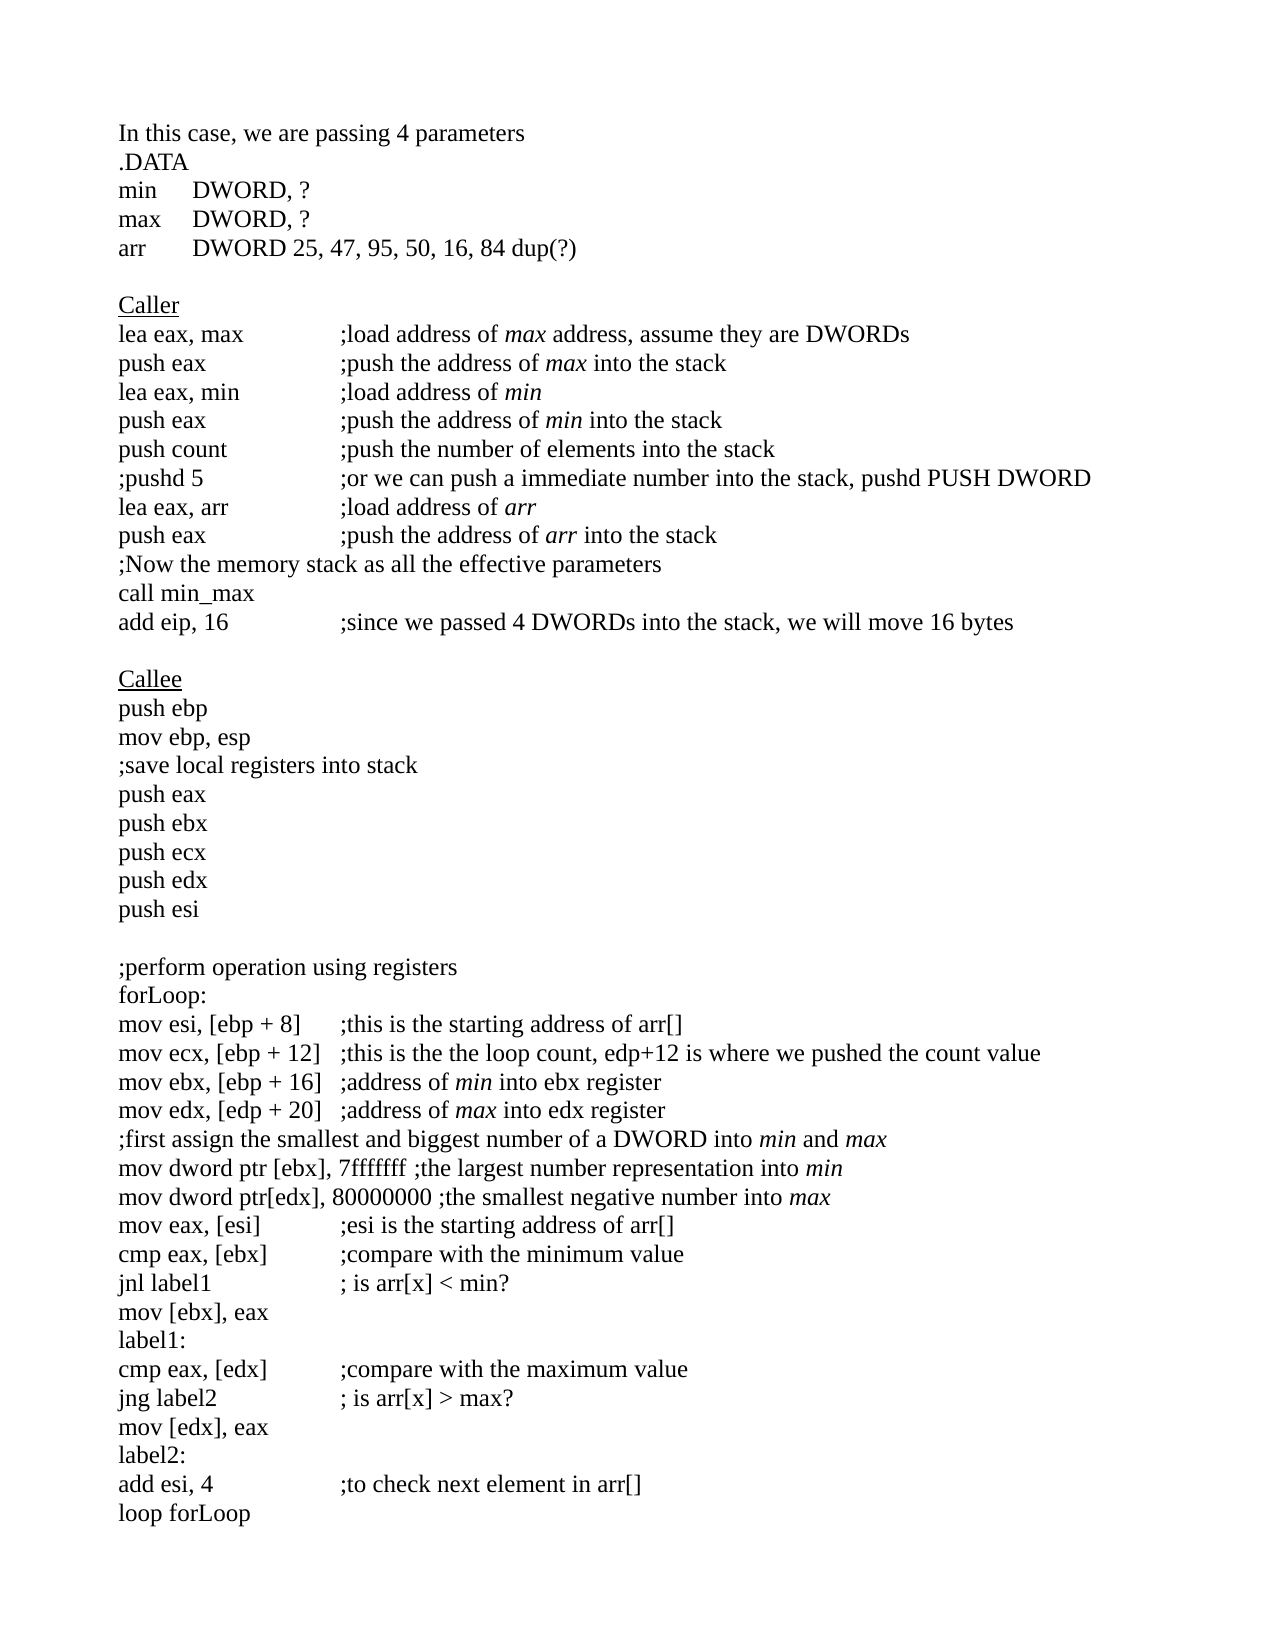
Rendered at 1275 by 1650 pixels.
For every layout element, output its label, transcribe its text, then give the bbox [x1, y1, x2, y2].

text ;Now the memory stack as all the effective parameters [118, 549, 1157, 578]
text In this case, we are passing 4 parameters [118, 118, 1157, 147]
text mov edx, [edp + 20] ;address of max into edx register [118, 1096, 1157, 1124]
text ;save local registers into stack [118, 751, 1157, 779]
text lea eax, arr ;load address of arr [118, 492, 1157, 521]
text .DATA [118, 147, 1157, 176]
text mov eax, [esi] ;esi is the starting address of arr[] [118, 1211, 1157, 1239]
text mov [ebx], eax [118, 1297, 1157, 1326]
text forLoop: [118, 981, 1157, 1009]
text mov dword ptr [ebx], 7fffffff ;the largest number representation into min [118, 1153, 1157, 1182]
text call min_max [118, 578, 1157, 607]
text Callee [118, 664, 1157, 693]
text mov ecx, [ebp + 12] ;this is the the loop count, edp+12 is where we pushed the count value [118, 1038, 1157, 1067]
text push eax ;push the address of max into the stack [118, 348, 1157, 377]
text arr DWORD 25, 47, 95, 50, 16, 84 dup(?) [118, 233, 1157, 262]
text mov ebp, esp [118, 722, 1157, 751]
text mov ebx, [ebp + 16] ;address of min into ebx register [118, 1067, 1157, 1096]
text push eax [118, 779, 1157, 808]
text push esi [118, 894, 1157, 923]
text mov [edx], eax [118, 1412, 1157, 1441]
text push ebx [118, 808, 1157, 837]
text add eip, 16 ;since we passed 4 DWORDs into the stack, we will move 16 bytes [118, 607, 1157, 636]
text lea eax, min ;load address of min [118, 377, 1157, 406]
text cmp eax, [edx] ;compare with the maximum value [118, 1354, 1157, 1383]
text push eax ;push the address of arr into the stack [118, 521, 1157, 549]
text label1: [118, 1326, 1157, 1354]
text label2: [118, 1441, 1157, 1469]
text lea eax, max ;load address of max address, assume they are DWORDs [118, 319, 1157, 348]
text jnl label1 ; is arr[x] < min? [118, 1268, 1157, 1297]
text ;perform operation using registers [118, 952, 1157, 981]
text push ebp [118, 693, 1157, 722]
text push ecx [118, 837, 1157, 866]
text mov esi, [ebp + 8] ;this is the starting address of arr[] [118, 1009, 1157, 1038]
text loop forLoop [118, 1498, 1157, 1527]
text mov dword ptr[edx], 80000000 ;the smallest negative number into max [118, 1182, 1157, 1211]
text cmp eax, [ebx] ;compare with the minimum value [118, 1239, 1157, 1268]
text max DWORD, ? [118, 204, 1157, 233]
text jng label2 ; is arr[x] > max? [118, 1383, 1157, 1412]
text push eax ;push the address of min into the stack [118, 406, 1157, 434]
text Caller [118, 291, 1157, 319]
text push edx [118, 866, 1157, 894]
text add esi, 4 ;to check next element in arr[] [118, 1469, 1157, 1498]
text push count ;push the number of elements into the stack [118, 434, 1157, 463]
text ;pushd 5 ;or we can push a immediate number into the stack, pushd PUSH DWORD [118, 463, 1157, 492]
text ;first assign the smallest and biggest number of a DWORD into min and max [118, 1124, 1157, 1153]
text min DWORD, ? [118, 176, 1157, 204]
